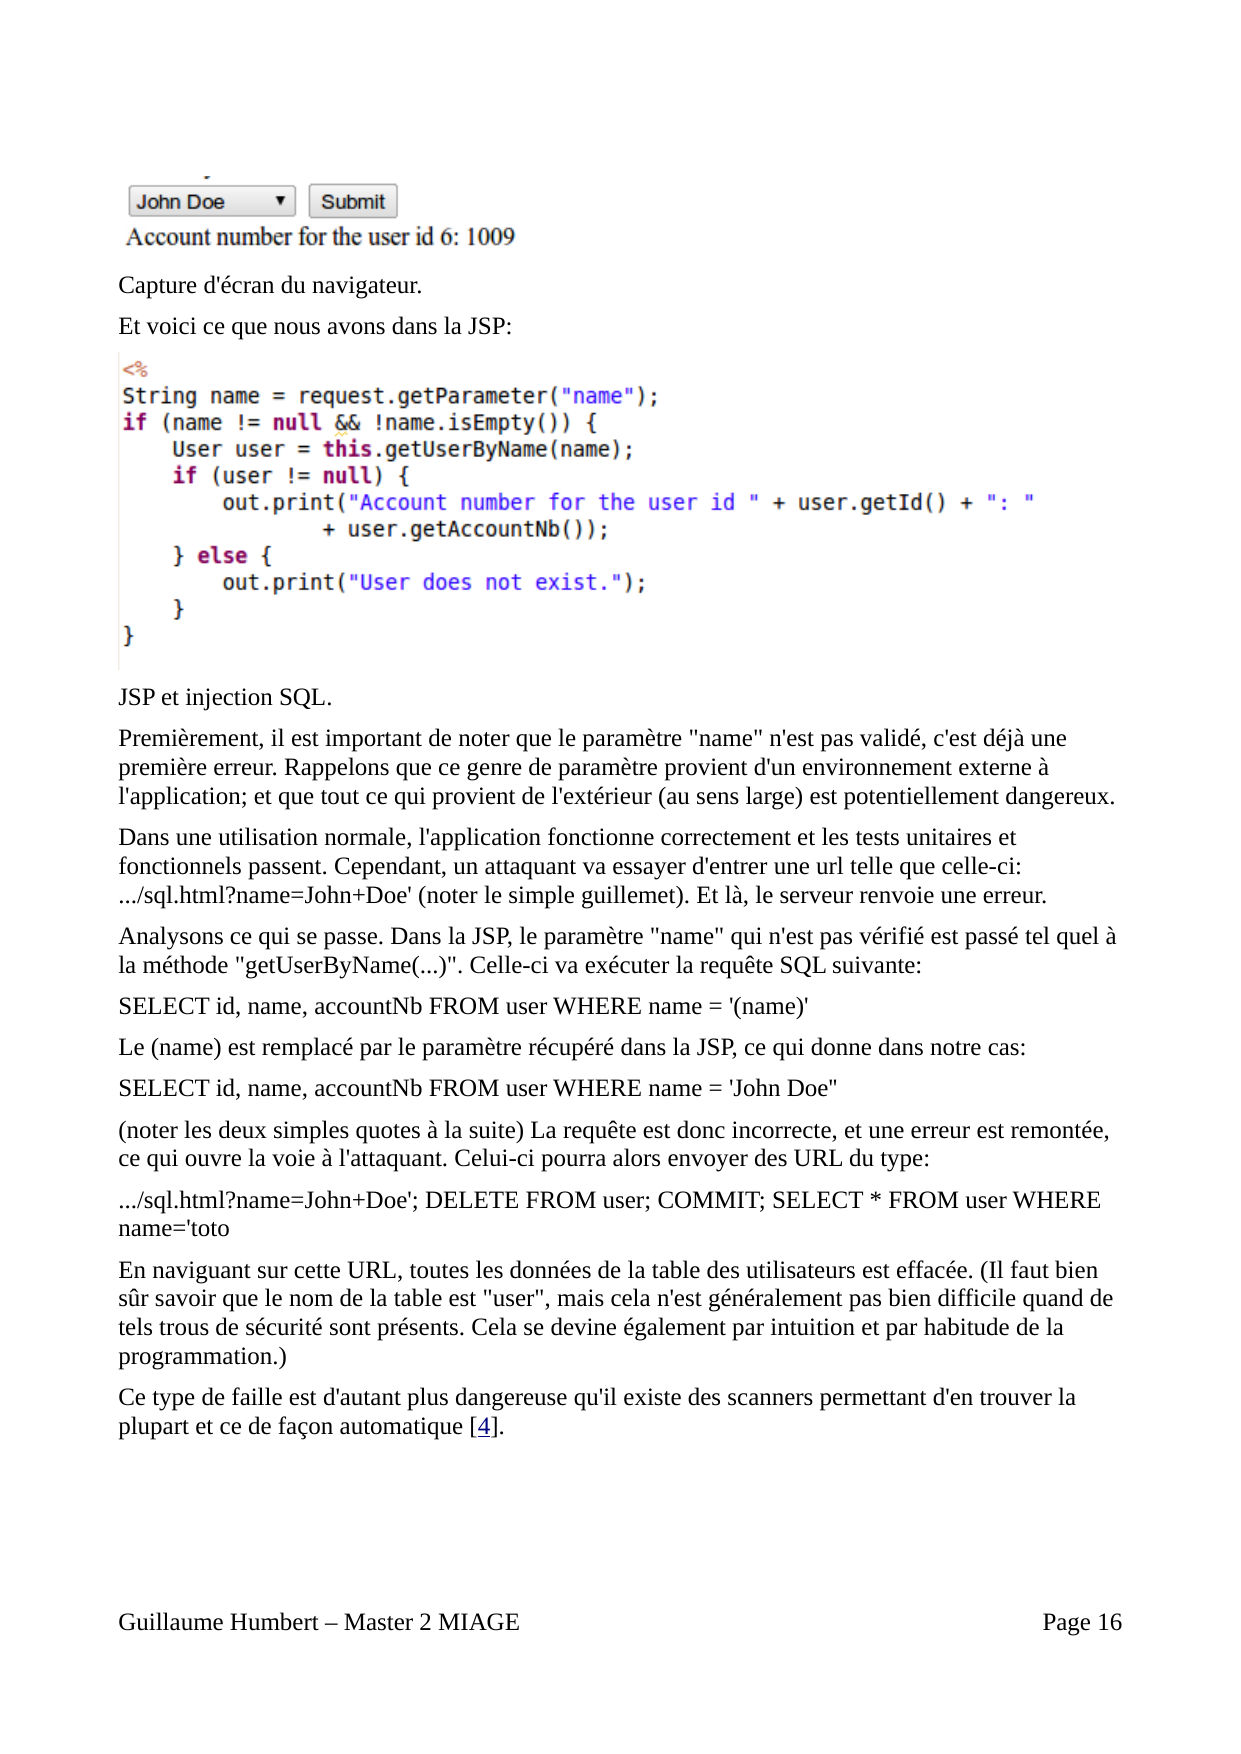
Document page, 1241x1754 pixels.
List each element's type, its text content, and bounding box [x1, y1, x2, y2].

text Capture d'écran du navigateur. [118, 270, 1122, 299]
text Ce type de faille est d'autant plus dangereuse qu'il existe des scanners permettant d'en trouver la plupart et ce de façon automatique [4]. [118, 1382, 1122, 1440]
text .../sql.html?name=John+Doe'; DELETE FROM user; COMMIT; SELECT * FROM user WHERE name='toto [118, 1185, 1122, 1242]
picture [118, 176, 528, 258]
text Premièrement, il est important de noter que le paramètre "name" n'est pas validé, c'est déjà une première erreur. Rappelons que ce genre de paramètre provient d'un environnement externe à l'application; et que tout ce qui provient de l'extérieur (au sens large) est potentiellement dangereux. [118, 723, 1122, 810]
text SELECT id, name, accountNb FROM user WHERE name = '(name)' [118, 991, 1122, 1020]
text SELECT id, name, accountNb FROM user WHERE name = 'John Doe'' [118, 1073, 1122, 1102]
text (noter les deux simples quotes à la suite) La requête est donc incorrecte, et une erreur est remontée, ce qui ouvre la voie à l'attaquant. Celui-ci pourra alors envoyer des URL du type: [118, 1115, 1122, 1172]
text Et voici ce que nous avons dans la JSP: [118, 311, 1122, 340]
text Le (name) est remplacé par le paramètre récupéré dans la JSP, ce qui donne dans notre cas: [118, 1032, 1122, 1061]
text Dans une utilisation normale, l'application fonctionne correctement et les tests unitaires et fonctionnels passent. Cependant, un attaquant va essayer d'entrer une url telle que celle-ci: .../sql.html?name=John+Doe' (noter le simple guillemet). Et là, le serveur renvoie une erreur. [118, 822, 1122, 908]
picture [118, 352, 1045, 670]
text Analysons ce qui se passe. Dans la JSP, le paramètre "name" qui n'est pas vérifié est passé tel quel à la méthode "getUserByName(...)". Celle-ci va exécuter la requête SQL suivante: [118, 921, 1122, 978]
text JSP et injection SQL. [118, 682, 1122, 711]
text En naviguant sur cette URL, toutes les données de la table des utilisateurs est effacée. (Il faut bien sûr savoir que le nom de la table est "user", mais cela n'est généralement pas bien difficile quand de tels trous de sécurité sont présents. Cela se devine également par intuition et par habitude de la programmation.) [118, 1255, 1122, 1370]
